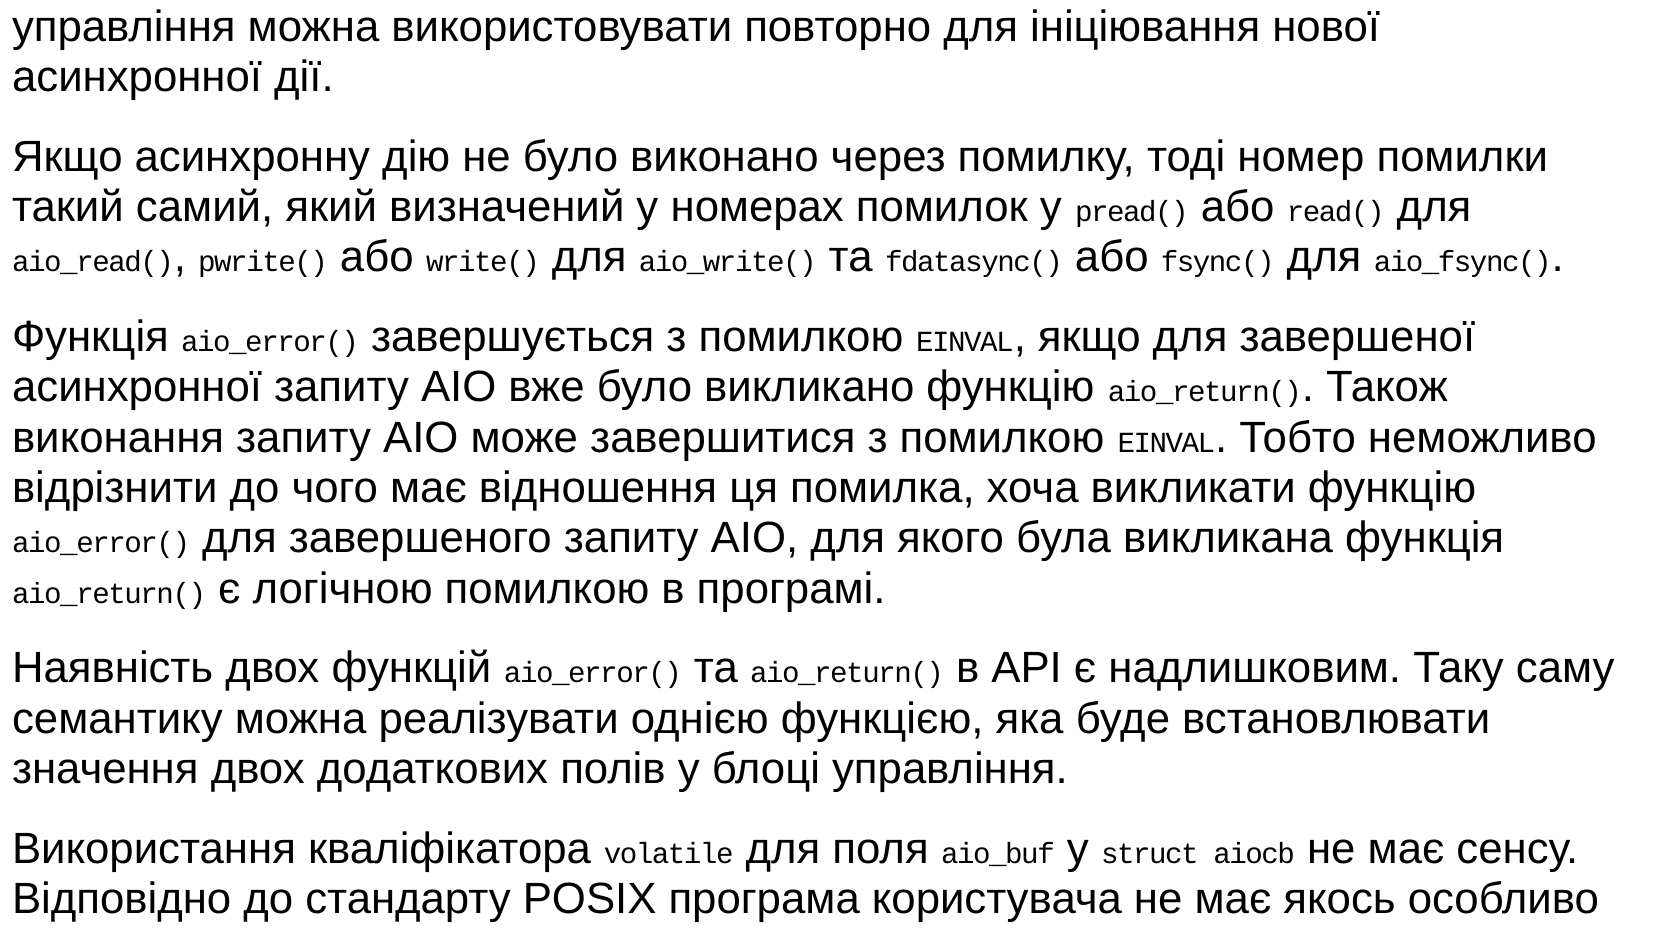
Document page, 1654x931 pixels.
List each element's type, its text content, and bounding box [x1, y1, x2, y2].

text Функція aio_error() завершується з помилкою EINVAL, якщо для завершеної асинхронної запиту AIO вже було викликано функцію aio_return(). Також виконання запиту AIO може завершитися з помилкою EINVAL. Тобто неможливо відрізнити до чого має відношення ця помилка, хоча викликати функцію aio_error() для завершеного запиту AIO, для якого була викликана функція aio_return() є логічною помилкою в програмі. [12, 311, 1642, 612]
text управління можна використовувати повторно для ініціювання нової асинхронної дії. [12, 0, 1642, 101]
text Використання кваліфікатора volatile для поля aio_buf у struct aiocb не має сенсу. Відповідно до стандарту POSIX програма користувача не має якось особливо [12, 822, 1642, 923]
text Наявність двох функцій aio_error() та aio_return() в API є надлишковим. Таку саму семантику можна реалізувати однією функцією, яка буде встановлювати значення двох додаткових полів у блоці управління. [12, 642, 1642, 793]
text Якщо асинхронну дію не було виконано через помилку, тоді номер помилки такий самий, який визначений у номерах помилок у pread() або read() для aio_read(), pwrite() або write() для aio_write() та fdatasync() або fsync() для aio_fsync(). [12, 130, 1642, 281]
